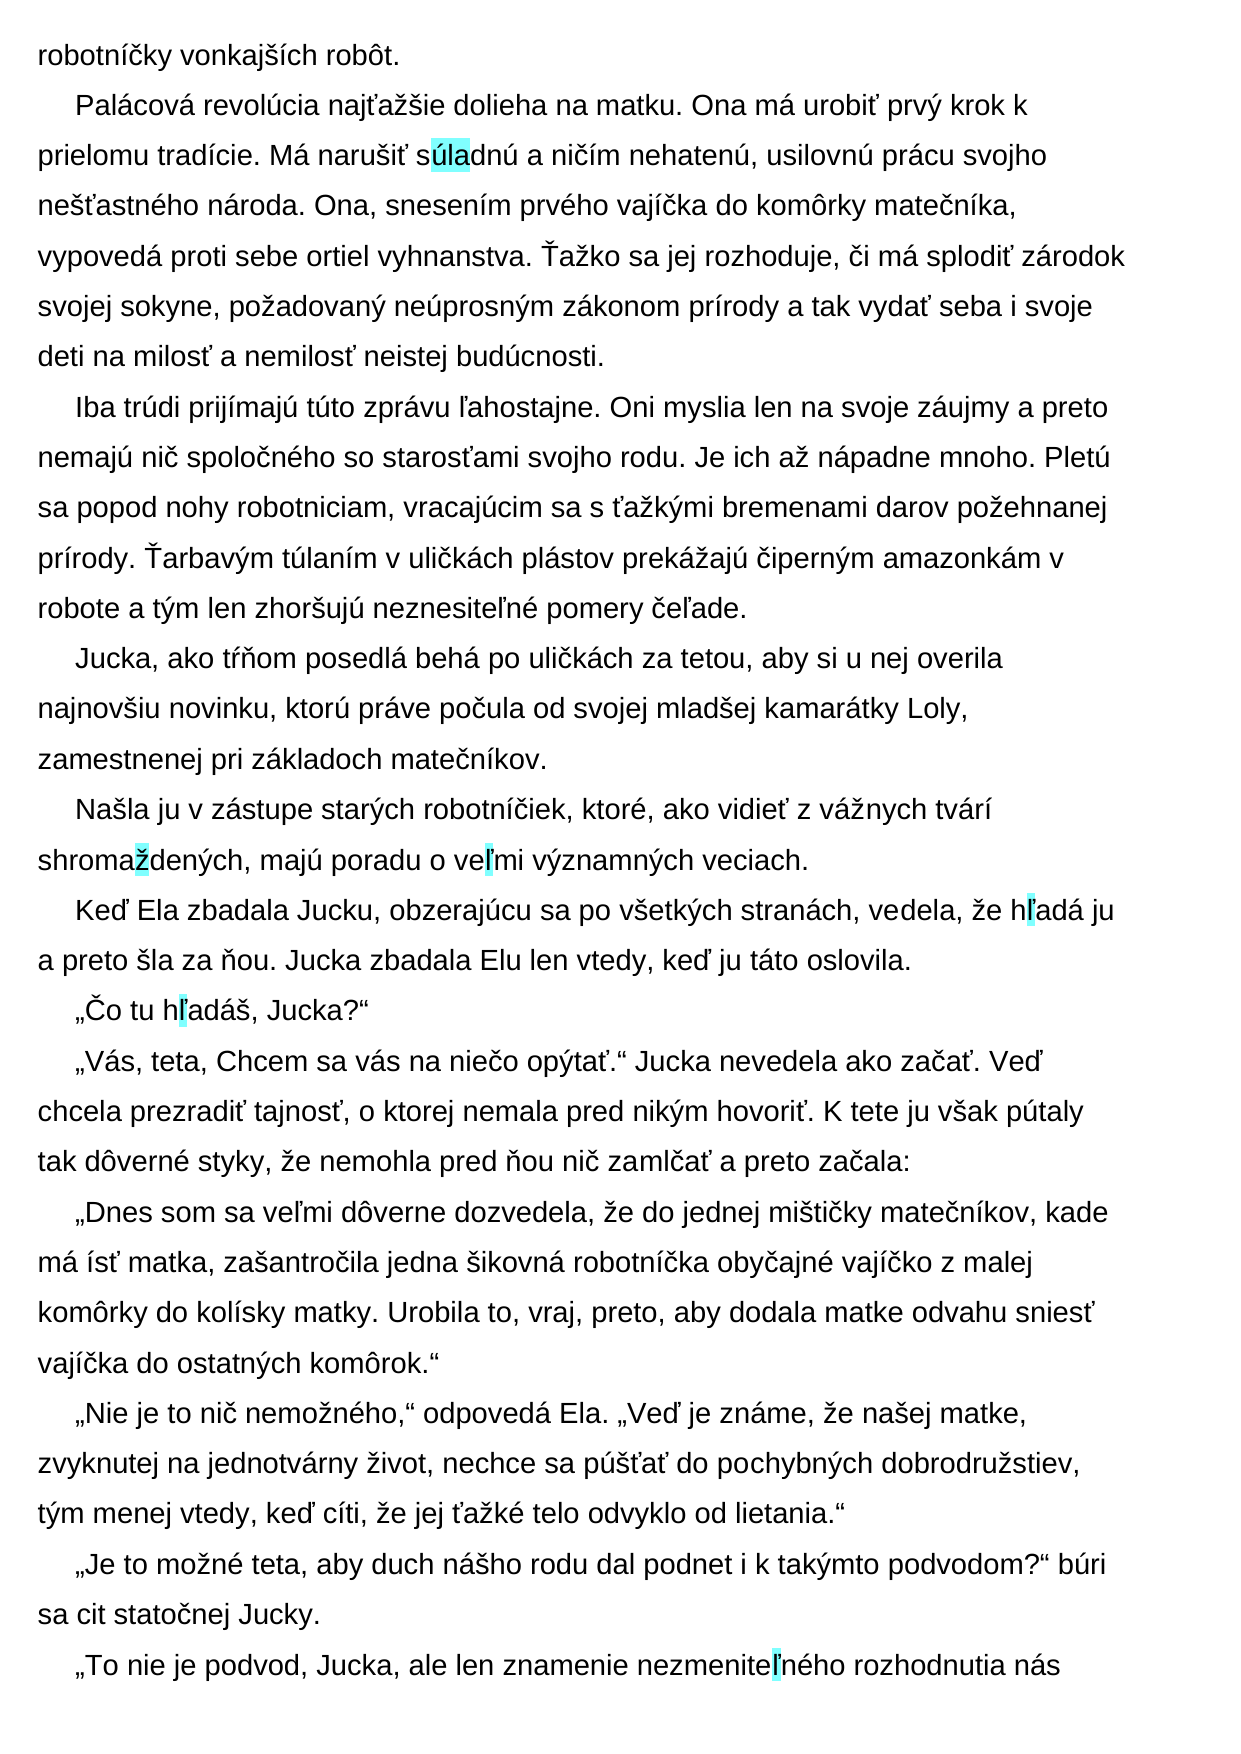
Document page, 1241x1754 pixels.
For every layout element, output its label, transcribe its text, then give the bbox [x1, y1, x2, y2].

text Našla ju v zástupe starých robotníčiek, ktoré, ako vidieť z váž­nych tvárí shromaždených, majú poradu o veľmi významných veciach. [37, 792, 1130, 876]
text „Čo tu hľadáš, Jucka?“ [37, 993, 1130, 1027]
text Keď Ela zbadala Jucku, obzerajúcu sa po všetkých stranách, ve­dela, že hľadá ju a preto šla za ňou. Jucka zbadala Elu len vtedy, keď ju táto oslovila. [37, 893, 1130, 977]
text „To nie je podvod, Jucka, ale len znamenie nezmeniteľného roz­hodnutia nás [37, 1647, 1130, 1681]
text „Je to možné teta, aby duch nášho rodu dal podnet i k takýmto podvodom?“ búri sa cit statočnej Jucky. [37, 1547, 1130, 1631]
text Jucka, ako tŕňom posedlá behá po uličkách za tetou, aby si u nej overila najnovšiu novinku, ktorú práve počula od svojej mladšej kamarátky Loly, zamestnenej pri základoch matečníkov. [37, 641, 1130, 775]
text robotníčky vonkajších robôt. [37, 37, 1130, 71]
text „Nie je to nič nemožného,“ odpovedá Ela. „Veď je známe, že našej matke, zvyknutej na jednotvárny život, nechce sa púšťať do po­chybných dobrodružstiev, tým menej vtedy, keď cíti, že jej ťažké telo odvyklo od lietania.“ [37, 1396, 1130, 1530]
text „Dnes som sa veľmi dôverne dozvedela, že do jednej mištičky matečníkov, kade má ísť matka, zašantročila jedna šikovná robotníčka obyčajné vajíčko z malej komôrky do kolísky matky. Urobila to, vraj, preto, aby dodala matke odvahu sniesť vajíčka do ostatných komôrok.“ [37, 1195, 1130, 1379]
text Palácová revolúcia najťažšie dolieha na matku. Ona má urobiť prvý krok k prielomu tradície. Má narušiť súladnú a ničím nehatenú, usilov­nú prácu svojho nešťastného národa. Ona, snesením prvého vajíčka do komôrky matečníka, vypovedá proti sebe ortiel vyhnanstva. Ťažko sa jej rozhoduje, či má splodiť zárodok svojej sokyne, požadovaný neúprosným zákonom prírody a tak vydať seba i svoje deti na milosť a nemilosť neistej budúcnosti. [37, 88, 1130, 373]
text „Vás, teta, Chcem sa vás na niečo opýtať.“ Jucka nevedela ako začať. Veď chcela prezradiť tajnosť, o ktorej nemala pred nikým hovoriť. K tete ju však pútaly tak dôverné styky, že nemohla pred ňou nič za­mlčať a preto začala: [37, 1044, 1130, 1178]
text Iba trúdi prijímajú túto zprávu ľahostajne. Oni myslia len na svoje záujmy a preto nemajú nič spoločného so starosťami svojho rodu. Je ich až nápadne mnoho. Pletú sa popod nohy robotniciam, vracajúcim sa s ťažkými bremenami darov požehnanej prírody. Ťarbavým túlaním v uličkách plástov prekážajú čiperným amazonkám v robote a tým len zhoršujú neznesiteľné pomery čeľade. [37, 390, 1130, 624]
